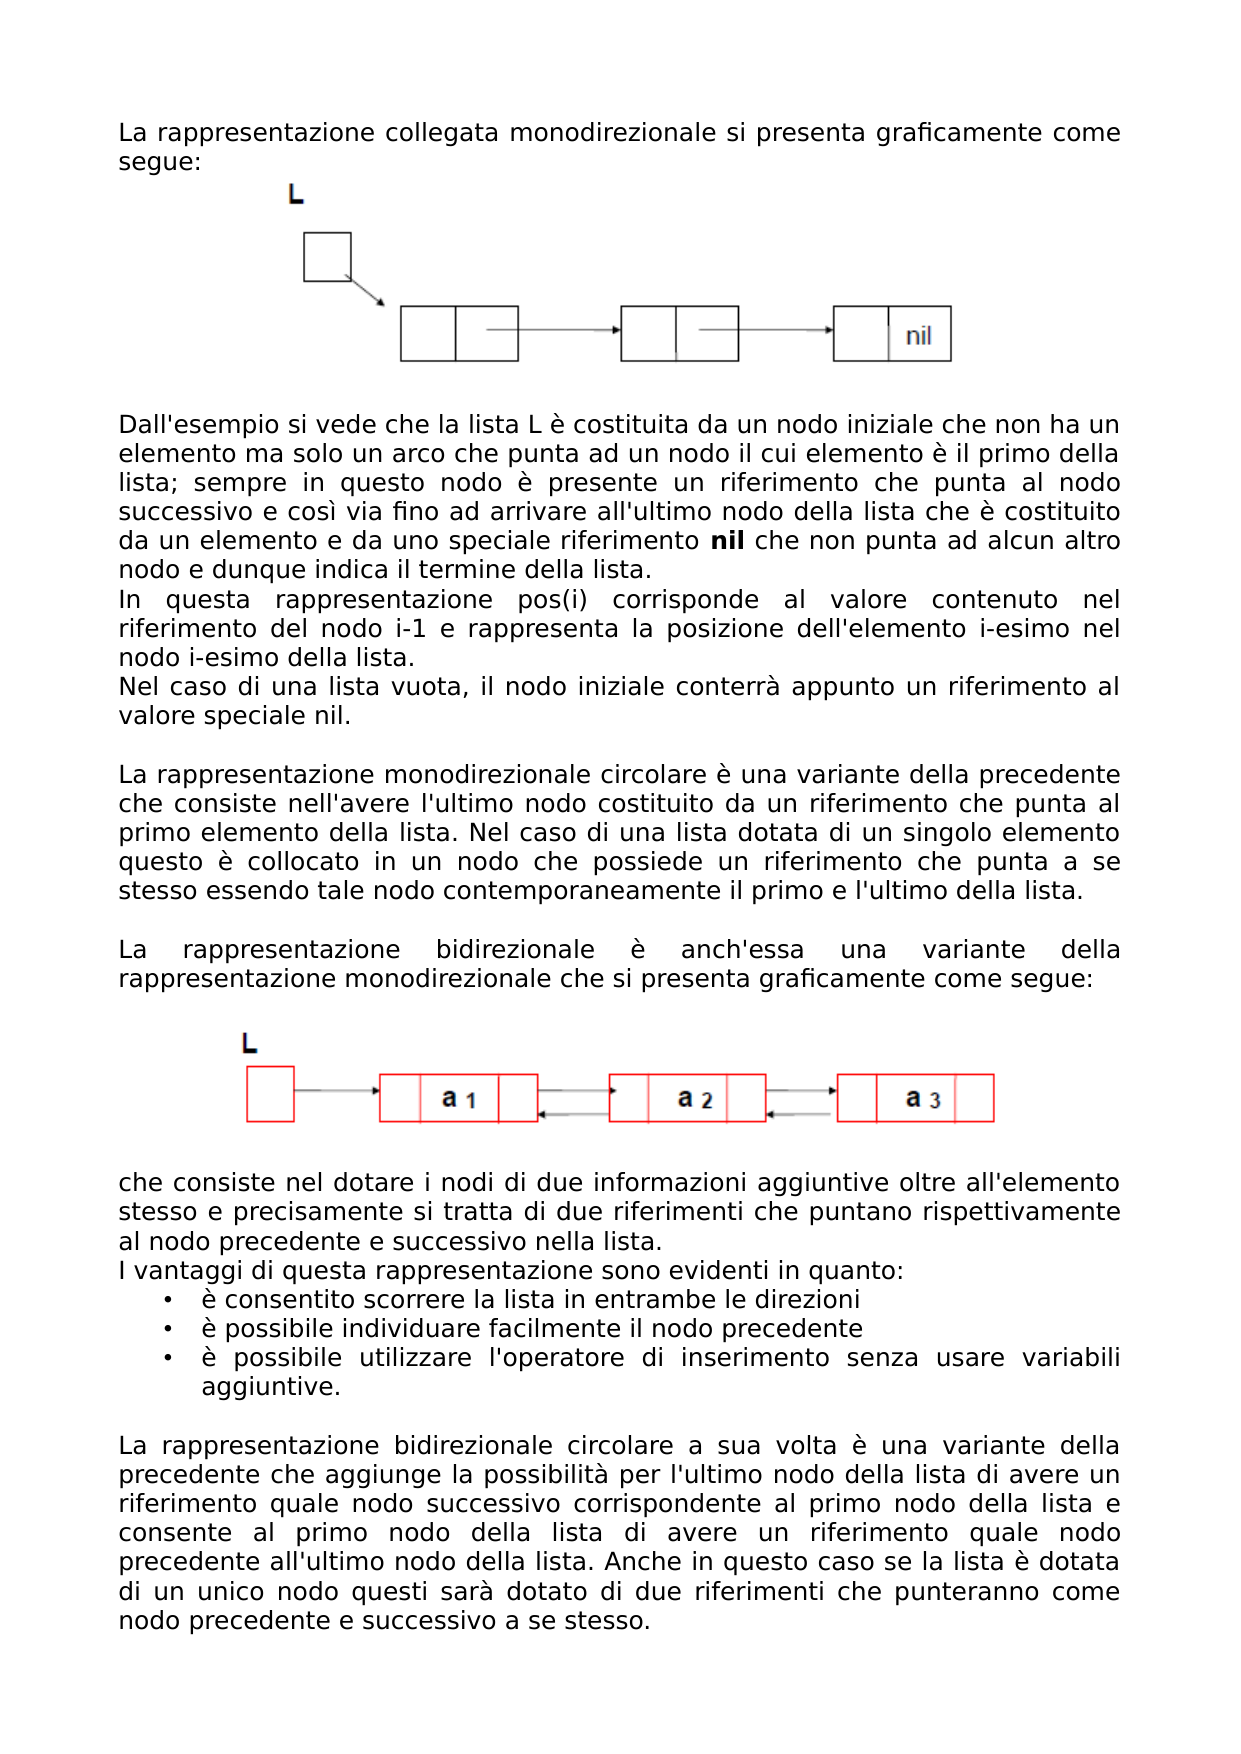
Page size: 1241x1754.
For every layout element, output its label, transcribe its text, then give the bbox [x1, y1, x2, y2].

text La rappresentazione bidirezionale circolare a sua volta è una variante della precedente che aggiunge la possibilità per l'ultimo nodo della lista di avere un riferimento quale nodo successivo corrispondente al primo nodo della lista e consente al primo nodo della lista di avere un riferimento quale nodo precedente all'ultimo nodo della lista. Anche in questo caso se la lista è dotata di un unico nodo questi sarà dotato di due riferimenti che punteranno come nodo precedente e successivo a se stesso. [118, 1431, 1122, 1635]
text La rappresentazione bidirezionale è anch'essa una variante della rappresentazione monodirezionale che si presenta graficamente come segue: [118, 935, 1122, 993]
list è possibile utilizzare l'operatore di inserimento senza usare variabili aggiuntive. [163, 1343, 1122, 1402]
text I vantaggi di questa rappresentazione sono evidenti in quanto: [118, 1256, 1122, 1285]
text In questa rappresentazione pos(i) corrisponde al valore contenuto nel riferimento del nodo i-1 e rappresenta la posizione dell'elemento i-esimo nel nodo i-esimo della lista. [118, 585, 1122, 672]
picture [277, 176, 963, 373]
text La rappresentazione monodirezionale circolare è una variante della precedente che consiste nell'avere l'ultimo nodo costituito da un riferimento che punta al primo elemento della lista. Nel caso di una lista dotata di un singolo elemento questo è collocato in un nodo che possiede un riferimento che punta a se stesso essendo tale nodo contemporaneamente il primo e l'ultimo della lista. [118, 760, 1122, 906]
list è possibile individuare facilmente il nodo precedente [163, 1314, 1122, 1343]
list è consentito scorrere la lista in entrambe le direzioni [163, 1285, 1122, 1314]
text che consiste nel dotare i nodi di due informazioni aggiuntive oltre all'elemento stesso e precisamente si tratta di due riferimenti che puntano rispettivamente al nodo precedente e successivo nella lista. [118, 1168, 1122, 1256]
picture [231, 1022, 1009, 1140]
text La rappresentazione collegata monodirezionale si presenta graficamente come segue: [118, 118, 1122, 176]
text Nel caso di una lista vuota, il nodo iniziale conterrà appunto un riferimento al valore speciale nil. [118, 672, 1122, 731]
text Dall'esempio si vede che la lista L è costituita da un nodo iniziale che non ha un elemento ma solo un arco che punta ad un nodo il cui elemento è il primo della lista; sempre in questo nodo è presente un riferimento che punta al nodo successivo e così via fino ad arrivare all'ultimo nodo della lista che è costituito da un elemento e da uno speciale riferimento nil che non punta ad alcun altro nodo e dunque indica il termine della lista. [118, 410, 1122, 585]
